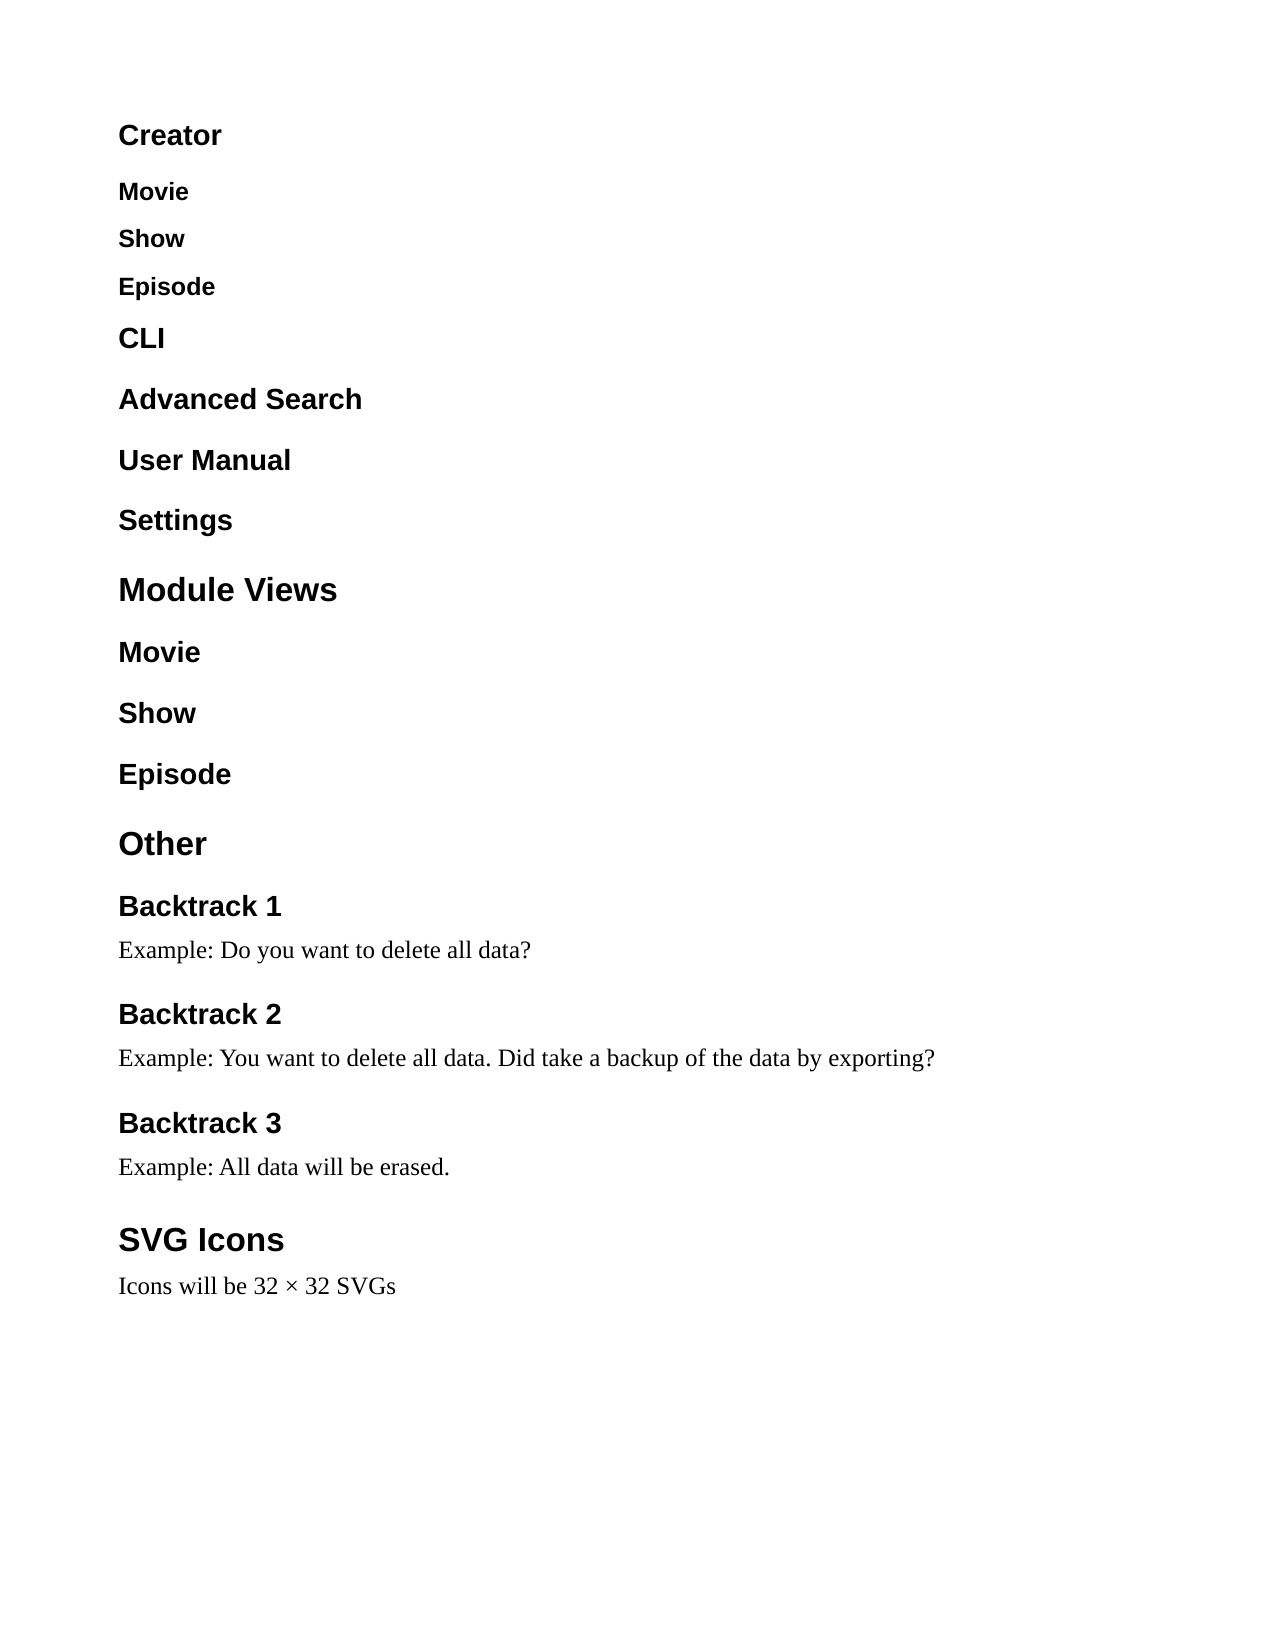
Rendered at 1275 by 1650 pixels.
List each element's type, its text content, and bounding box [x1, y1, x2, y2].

text Icons will be 32 × 32 SVGs [118, 1271, 1157, 1300]
subtitle Creator [118, 118, 1157, 152]
subtitle User Manual [118, 442, 1157, 476]
subtitle Movie [118, 177, 1157, 205]
subtitle Backtrack 1 [118, 889, 1157, 923]
subtitle Other [118, 824, 1157, 862]
subtitle SVG Icons [118, 1220, 1157, 1258]
text Example: Do you want to delete all data? [118, 935, 1157, 964]
text Example: You want to delete all data. Did take a backup of the data by exporting? [118, 1043, 1157, 1072]
subtitle Movie [118, 636, 1157, 669]
subtitle Show [118, 696, 1157, 730]
subtitle Episode [118, 757, 1157, 790]
subtitle Settings [118, 503, 1157, 537]
text Example: All data will be erased. [118, 1152, 1157, 1180]
subtitle Module Views [118, 570, 1157, 608]
subtitle Backtrack 2 [118, 997, 1157, 1031]
subtitle Show [118, 224, 1157, 253]
subtitle Episode [118, 272, 1157, 300]
subtitle CLI [118, 321, 1157, 355]
subtitle Advanced Search [118, 382, 1157, 415]
subtitle Backtrack 3 [118, 1106, 1157, 1139]
